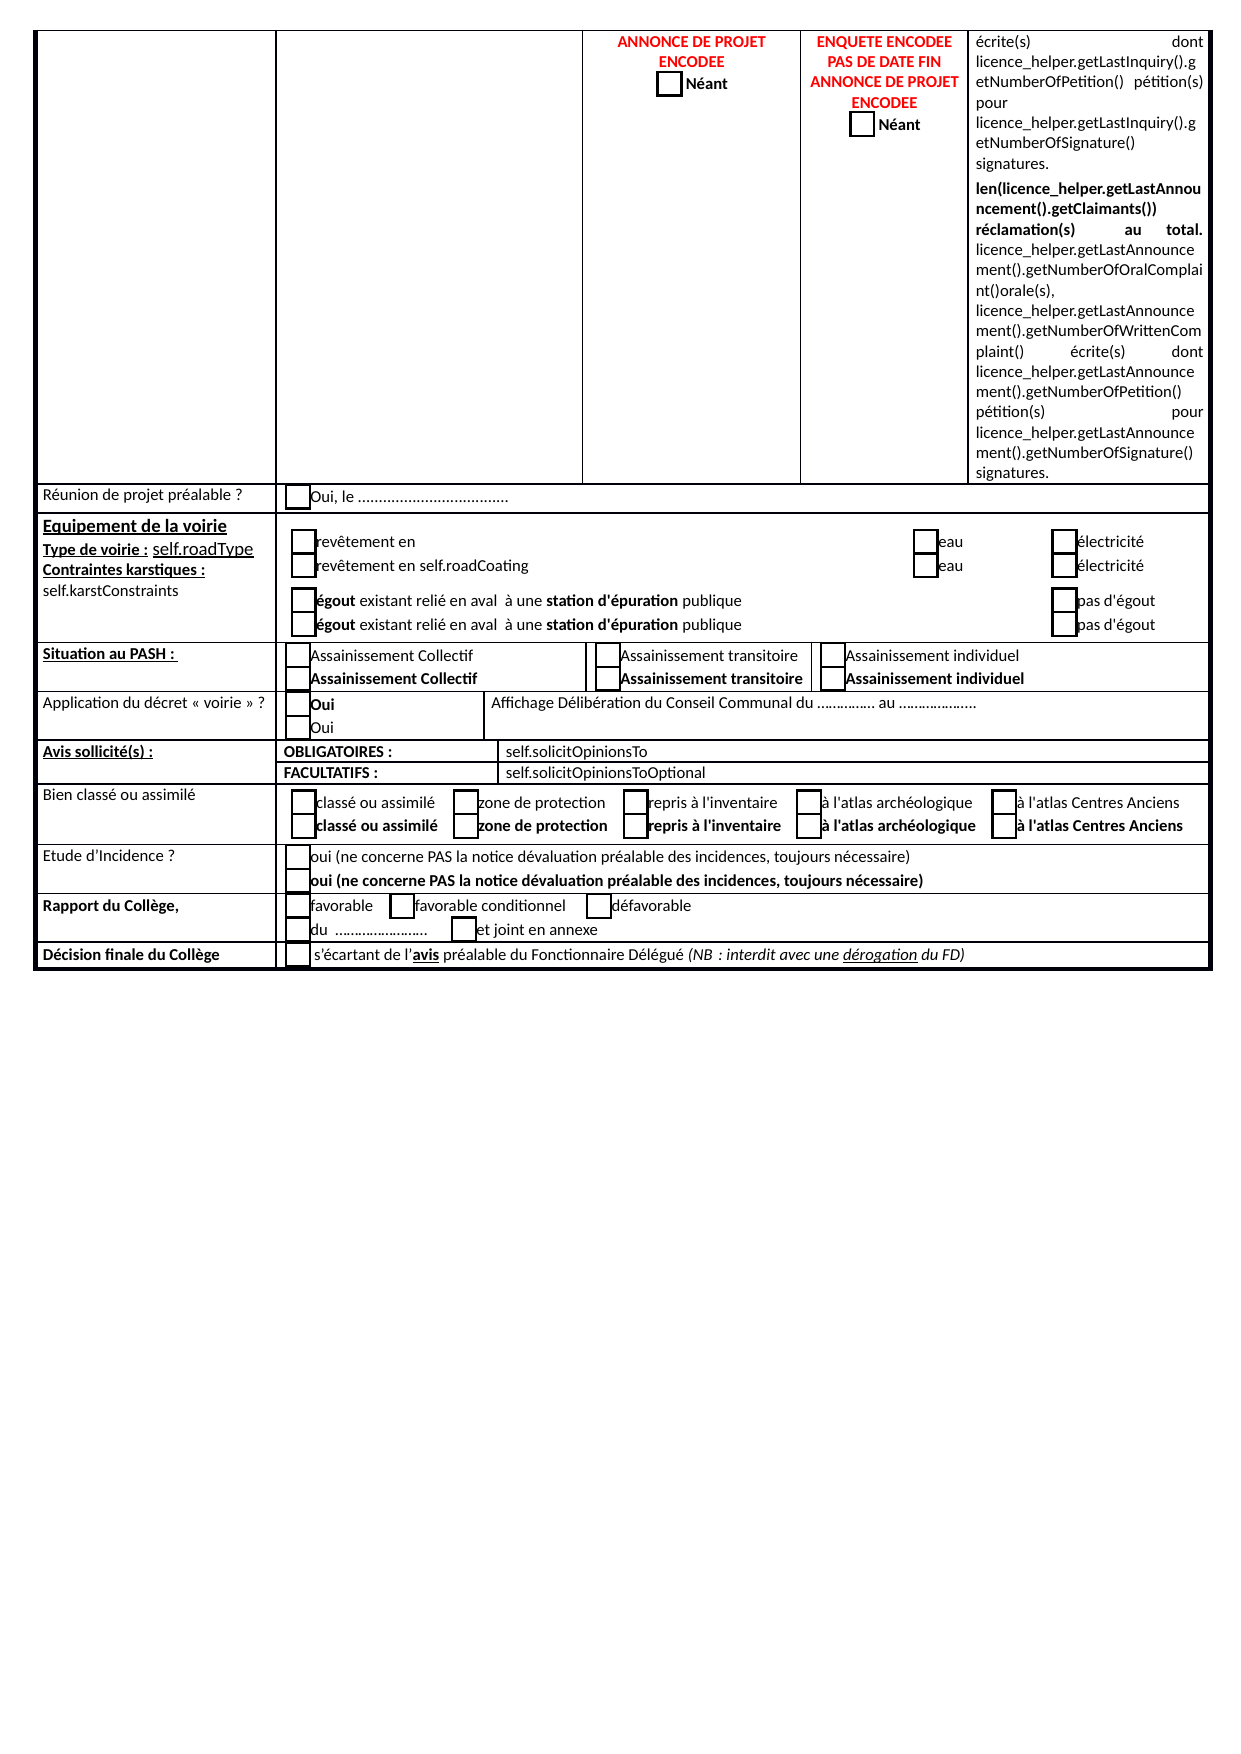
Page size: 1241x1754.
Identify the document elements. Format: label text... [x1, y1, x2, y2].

table_header à l'atlas archéologique à l'atlas archéologique [789, 785, 984, 843]
table_cell [38, 918, 275, 941]
table_cell [277, 692, 284, 739]
table_cell OBLIGATOIRES : [277, 741, 497, 761]
table_cell Assainissement individuel Assainissement individuel [846, 643, 1208, 691]
table_cell Affichage Délibération du Conseil Communal du …………… au ……………….. [485, 692, 1208, 739]
table_header eau eau [906, 524, 1044, 583]
table_header repris à l'inventaire repris à l'inventaire [616, 785, 789, 843]
table_cell Rapport du Collège, [38, 894, 275, 918]
table_cell [277, 31, 582, 483]
table_cell self.solicitOpinionsTo [499, 741, 1208, 761]
table_cell FACULTATIFS : [277, 763, 497, 783]
table_cell écrite(s) dont licence_helper.getLastInquiry().getNumberOfPetition() pétition(s) pour licence_helper.getLastInquiry().getNumberOfSignature() signatures. len(licence_helper.getLastAnnouncement().getClaimants()) réclamation(s) au total. licence_helper.getLastAnnouncement().getNumberOfOralComplaint()orale(s), licence_helper.getLastAnnouncement().getNumberOfWrittenComplaint() écrite(s) dont licence_helper.getLastAnnouncement().getNumberOfPetition() pétition(s) pour licence_helper.getLastAnnouncement().getNumberOfSignature() signatures. [969, 31, 1208, 483]
table_header zone de protection zone de protection [446, 785, 616, 843]
table_cell s’écartant de l’avis préalable du Fonctionnaire Délégué (NB : interdit avec une dérogation du FD) [311, 943, 1208, 966]
table_cell pas d'égout pas d'égout [1045, 583, 1203, 642]
table_cell [277, 785, 284, 843]
table_cell égout existant relié en aval à une station d'épuration publique égout existant relié en aval à une station d'épuration publique [284, 583, 1044, 642]
table_cell défavorable [612, 894, 1208, 918]
table_cell [1191, 785, 1208, 843]
table_cell Avis sollicité(s) : [38, 741, 275, 783]
table_header électricité électricité [1045, 524, 1203, 583]
table_cell Assainissement transitoire Assainissement transitoire [621, 643, 811, 691]
table_cell ANNONCE DE PROJET ENCODEE Néant [583, 31, 800, 483]
table_cell Etude d’Incidence ? [38, 845, 275, 892]
table_cell Equipement de la voirie Type de voirie : self.roadType Contraintes karstiques : self.karstConstraints [38, 514, 275, 642]
table_cell [277, 514, 1208, 642]
table_cell favorable conditionnel [415, 894, 585, 918]
table_cell self.solicitOpinionsToOptional [499, 763, 1208, 783]
table_header classé ou assimilé classé ou assimilé [284, 785, 446, 843]
table_cell oui (ne concerne PAS la notice dévaluation préalable des incidences, toujours nécessaire) oui (ne concerne PAS la notice dévaluation préalable des incidences, toujours nécessaire) [311, 845, 1208, 892]
table_cell favorable [311, 894, 388, 918]
table_cell Décision finale du Collège [38, 943, 275, 966]
table_cell Application du décret « voirie » ? [38, 692, 275, 739]
table_cell Réunion de projet préalable ? [38, 485, 275, 512]
table_cell ENQUETE ENCODEE PAS DE DATE FIN ANNONCE DE PROJET ENCODEE Néant [801, 31, 967, 483]
table_cell et joint en annexe [477, 918, 1208, 941]
table_header revêtement en revêtement en self.roadCoating [284, 524, 906, 583]
table_cell Oui, le .................................... [277, 485, 1208, 512]
table_cell du …………………… [311, 918, 450, 941]
table_cell [38, 31, 275, 483]
table_cell Oui Oui [311, 692, 483, 739]
table_header à l'atlas Centres Anciens à l'atlas Centres Anciens [984, 785, 1191, 843]
table_cell Assainissement Collectif Assainissement Collectif [311, 643, 585, 691]
table_cell Bien classé ou assimilé [38, 785, 275, 843]
table_cell Situation au PASH : [38, 643, 275, 691]
